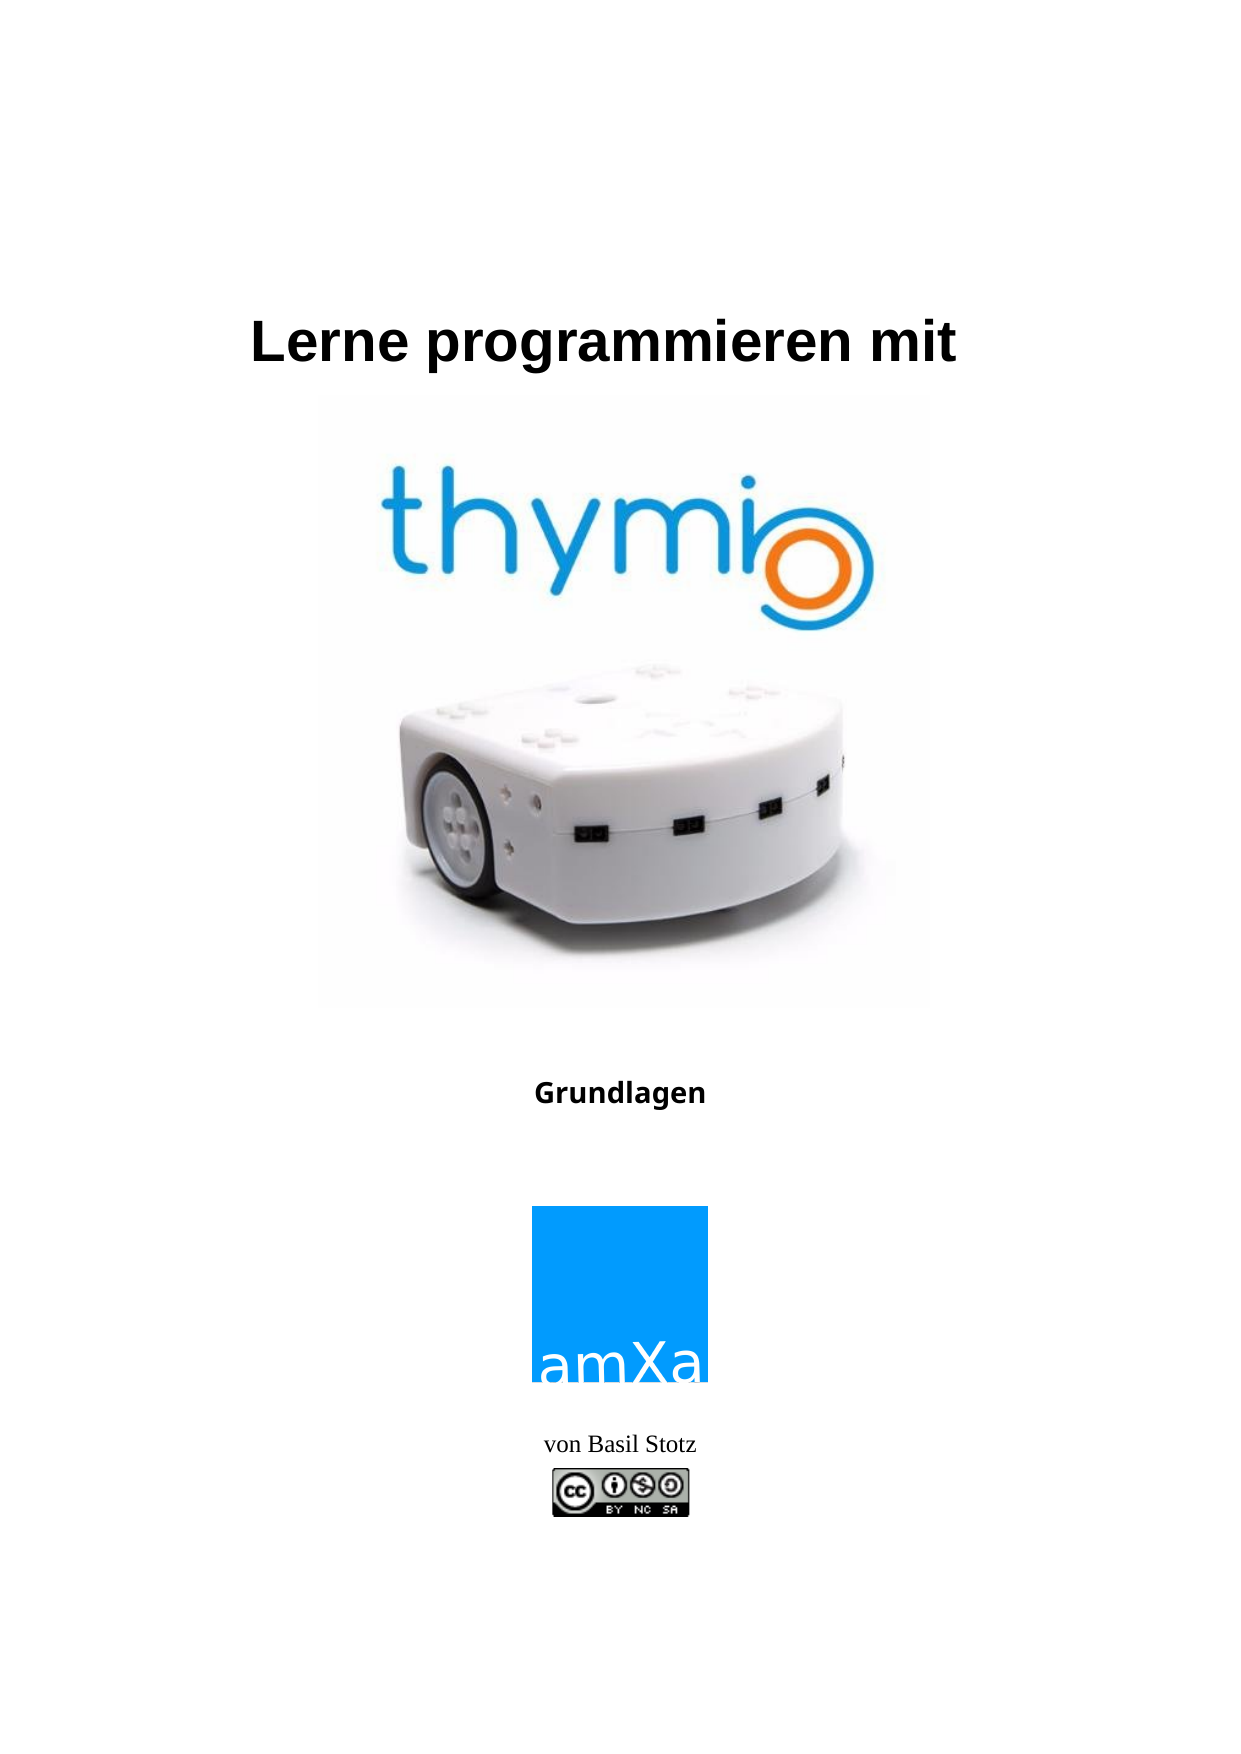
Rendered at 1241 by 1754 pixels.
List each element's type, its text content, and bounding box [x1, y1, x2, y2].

title Lerne programmieren mit [118, 306, 1122, 373]
picture [318, 395, 930, 1008]
text von Basil Stotz [118, 1429, 1122, 1458]
text Grundlagen [118, 1073, 1122, 1112]
picture [552, 1468, 690, 1517]
picture [532, 1206, 708, 1383]
